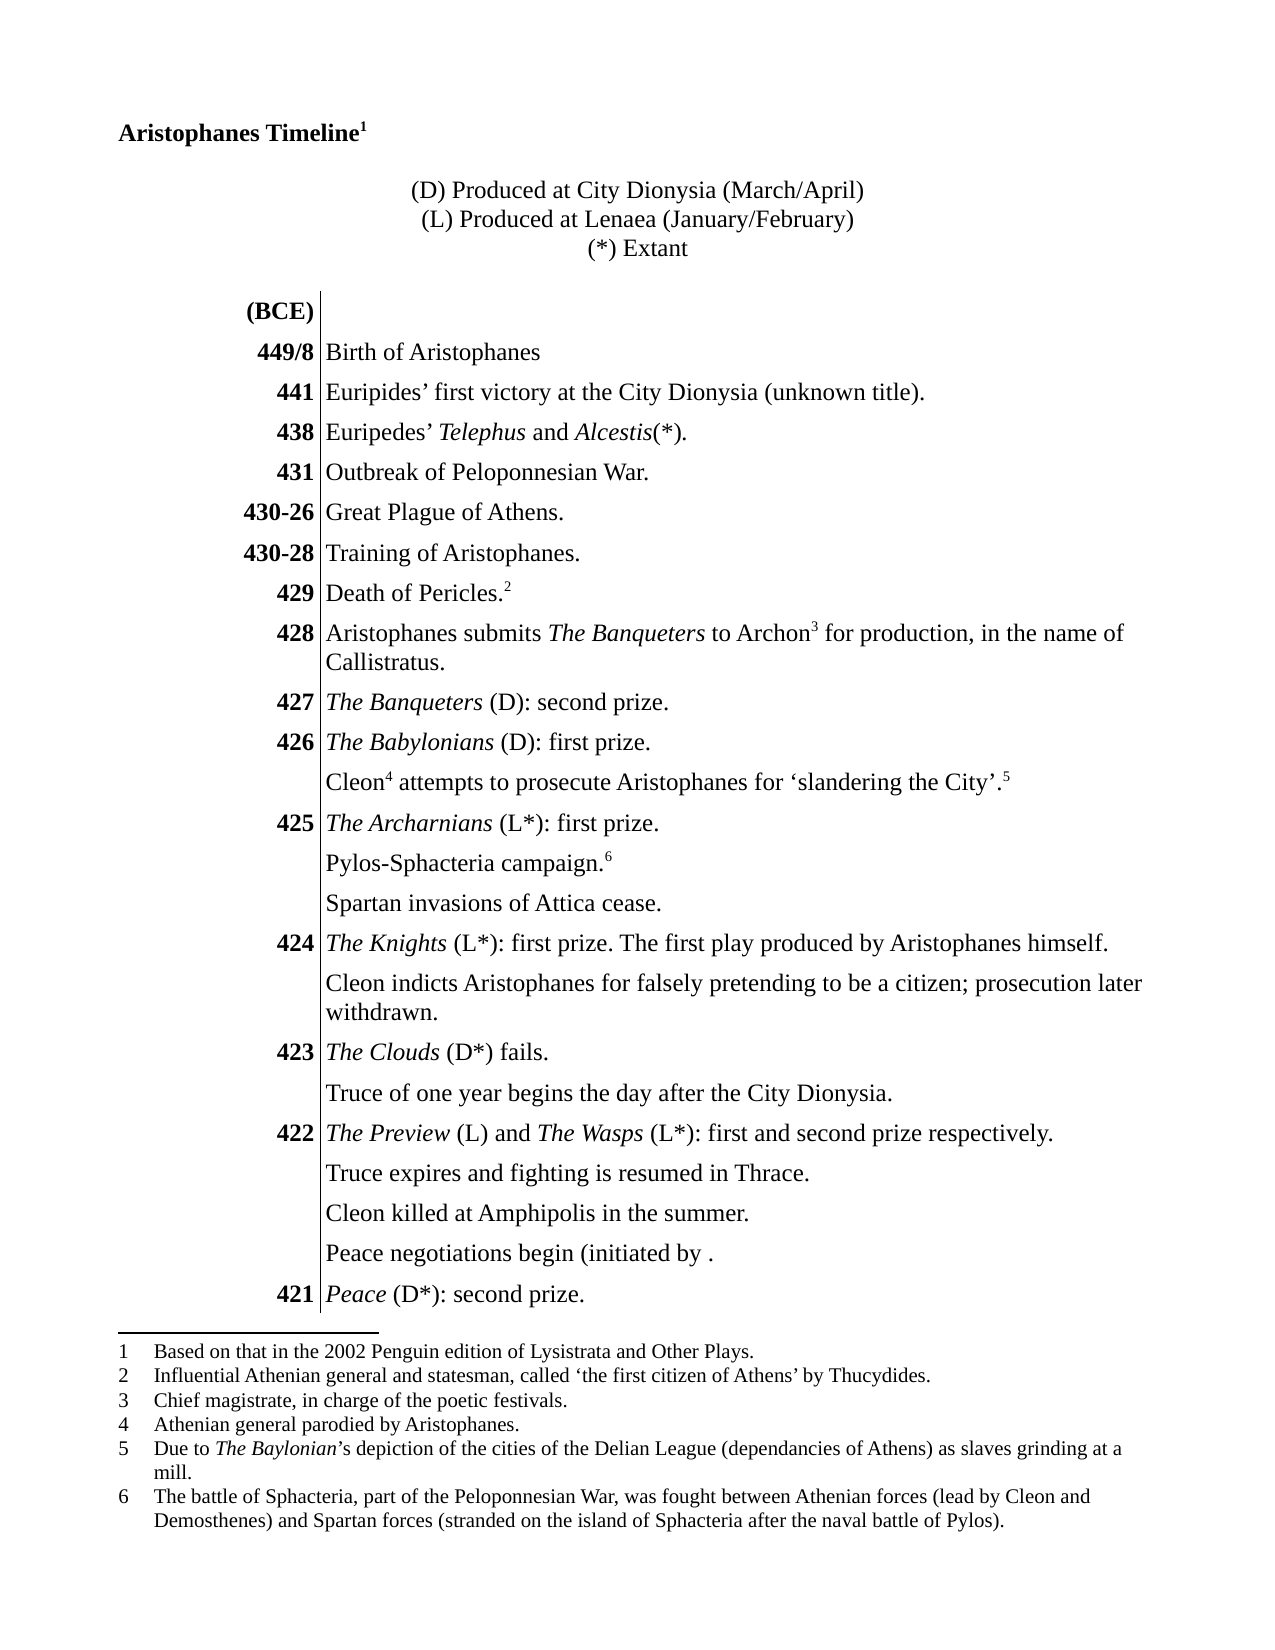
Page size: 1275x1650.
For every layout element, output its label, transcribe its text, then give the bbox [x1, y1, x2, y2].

table_cell Cleon killed at Amphipolis in the summer. [321, 1193, 1157, 1233]
table_cell [118, 1152, 320, 1192]
table_cell Birth of Aristophanes [321, 331, 1157, 371]
table_cell 430-28 [118, 532, 320, 572]
table_cell 428 [118, 612, 320, 681]
table_cell Cleon indicts Aristophanes for falsely pretending to be a citizen; prosecution later withdrawn. [321, 963, 1157, 1032]
text (L) Produced at Lenaea (January/February) [118, 204, 1157, 233]
table_cell 449/8 [118, 331, 320, 371]
table_header [321, 291, 1157, 331]
table_cell Peace negotiations begin (initiated by . [321, 1233, 1157, 1273]
table_cell Euripedes’ Telephus and Alcestis(*). [321, 411, 1157, 451]
table_cell 438 [118, 411, 320, 451]
table_cell 425 [118, 802, 320, 842]
table_cell [118, 1193, 320, 1233]
table_cell The Clouds (D*) fails. [321, 1032, 1157, 1072]
table_cell The Babylonians (D): first prize. [321, 721, 1157, 762]
table_cell 430-26 [118, 492, 320, 532]
table_cell 427 [118, 681, 320, 721]
table_cell 422 [118, 1112, 320, 1152]
table_cell 441 [118, 371, 320, 411]
table_cell Great Plague of Athens. [321, 492, 1157, 532]
table_cell [118, 963, 320, 1032]
text Based on that in the 2002 Penguin edition of Lysistrata and Other Plays. [118, 1339, 1157, 1363]
table_cell 424 [118, 923, 320, 963]
text Aristophanes Timeline [118, 118, 1157, 147]
table_cell Pylos-Sphacteria campaign. [321, 842, 1157, 882]
table_cell 426 [118, 721, 320, 762]
table_cell Peace (D*): second prize. [321, 1273, 1157, 1313]
table_cell The Archarnians (L*): first prize. [321, 802, 1157, 842]
table_cell Aristophanes submits The Banqueters to Archon for production, in the name of Callistratus. [321, 612, 1157, 681]
table_cell 431 [118, 451, 320, 492]
table_cell The Banqueters (D): second prize. [321, 681, 1157, 721]
text (*) Extant [118, 233, 1157, 262]
table_cell The Preview (L) and The Wasps (L*): first and second prize respectively. [321, 1112, 1157, 1152]
table_cell Truce of one year begins the day after the City Dionysia. [321, 1072, 1157, 1112]
table_cell [118, 1233, 320, 1273]
table_cell 429 [118, 572, 320, 612]
table_cell Death of Pericles. [321, 572, 1157, 612]
table_cell 423 [118, 1032, 320, 1072]
table_cell [118, 1072, 320, 1112]
table_cell [118, 882, 320, 922]
table_cell The Knights (L*): first prize. The first play produced by Aristophanes himself. [321, 923, 1157, 963]
text (D) Produced at City Dionysia (March/April) [118, 176, 1157, 204]
table_cell Cleon attempts to prosecute Aristophanes for ‘slandering the City’. [321, 762, 1157, 802]
table_cell 421 [118, 1273, 320, 1313]
table_header (BCE) [118, 291, 320, 331]
table_cell Truce expires and fighting is resumed in Thrace. [321, 1152, 1157, 1192]
table_cell [118, 762, 320, 802]
table_cell [118, 842, 320, 882]
table_cell Euripides’ first victory at the City Dionysia (unknown title). [321, 371, 1157, 411]
table_cell Training of Aristophanes. [321, 532, 1157, 572]
table_cell Outbreak of Peloponnesian War. [321, 451, 1157, 492]
table_cell Spartan invasions of Attica cease. [321, 882, 1157, 922]
